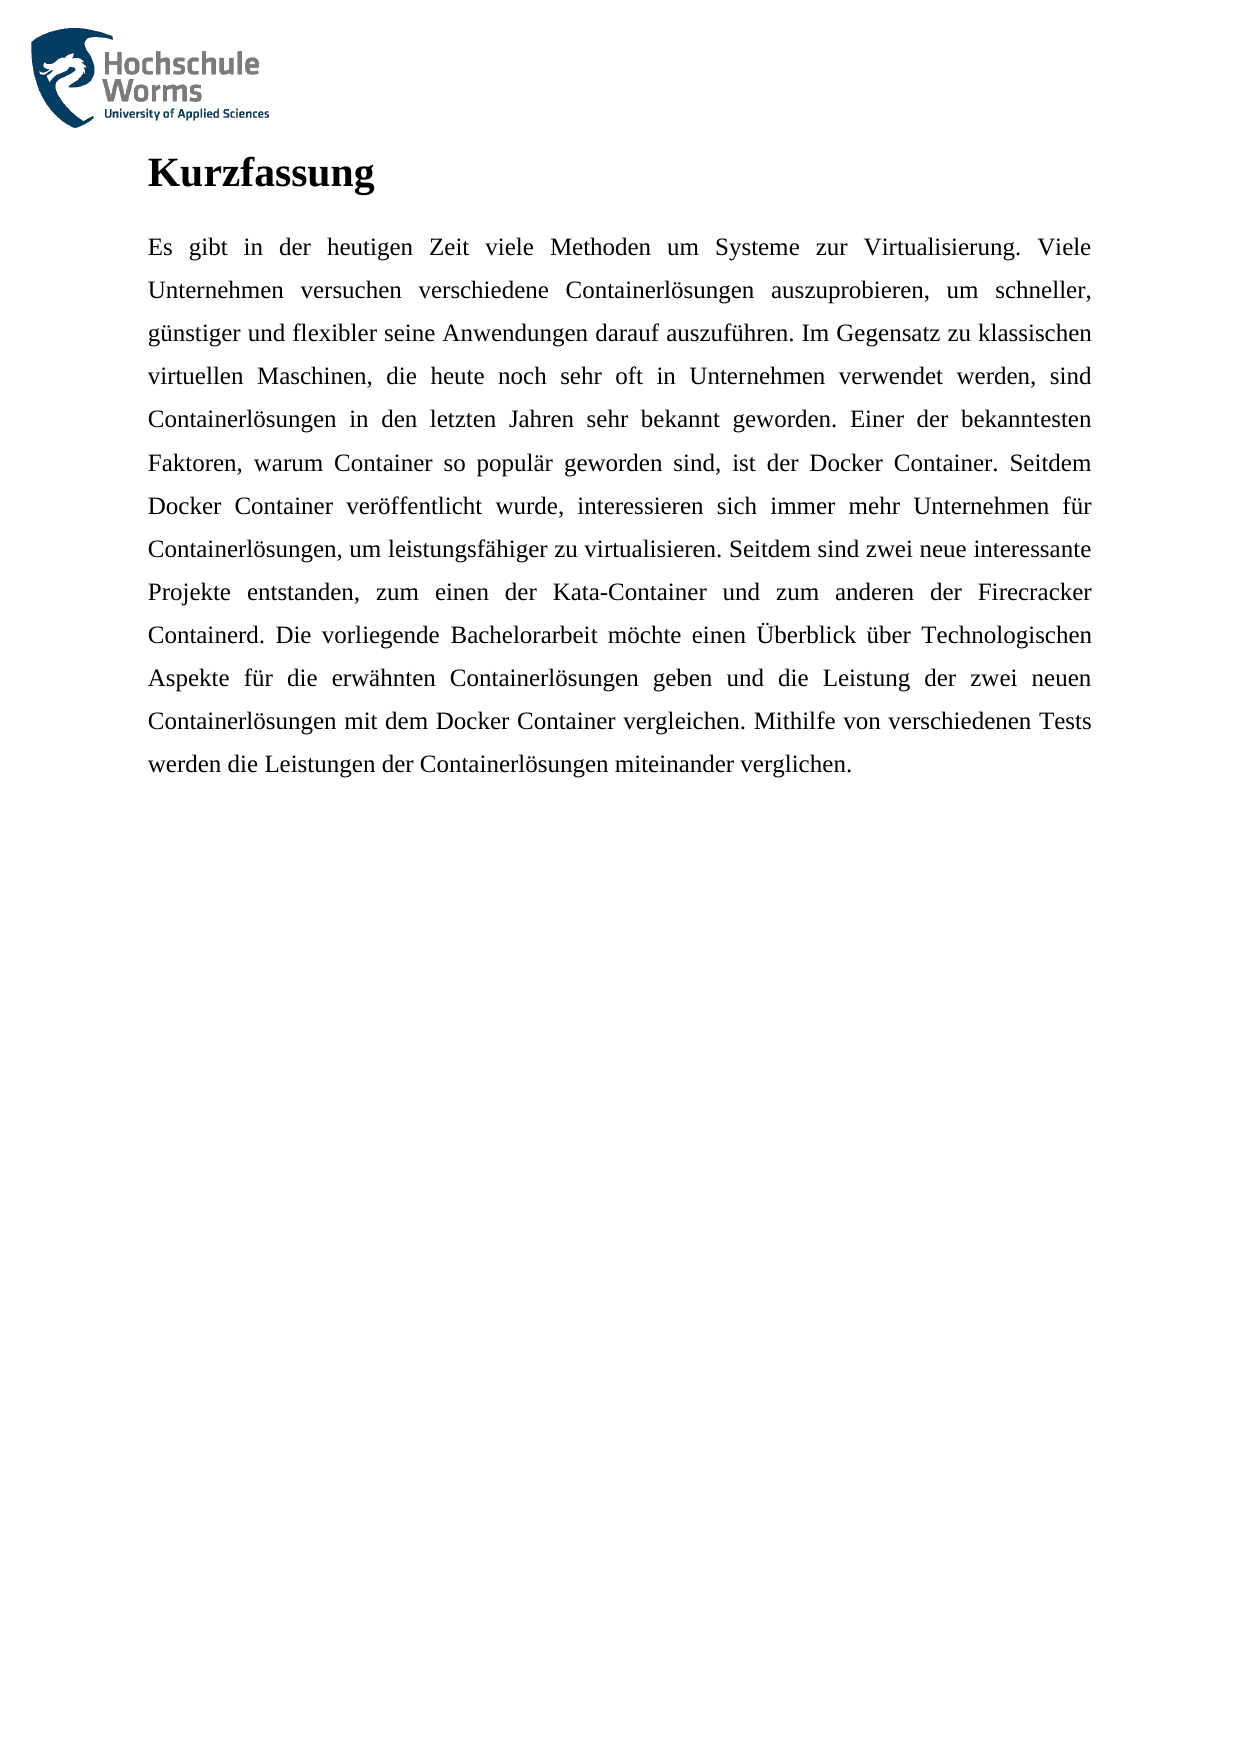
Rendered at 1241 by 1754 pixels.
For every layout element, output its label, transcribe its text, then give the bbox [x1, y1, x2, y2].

text Kurzfassung [148, 148, 1092, 196]
text Es gibt in der heutigen Zeit viele Methoden um Systeme zur Virtualisierung. Viele Unternehmen versuchen verschiedene Containerlösungen auszuprobieren, um schneller, günstiger und flexibler seine Anwendungen darauf auszuführen. Im Gegensatz zu klassischen virtuellen Maschinen, die heute noch sehr oft in Unternehmen verwendet werden, sind Containerlösungen in den letzten Jahren sehr bekannt geworden. Einer der bekanntesten Faktoren, warum Container so populär geworden sind, ist der Docker Container. Seitdem Docker Container veröffentlicht wurde, interessieren sich immer mehr Unternehmen für Containerlösungen, um leistungsfähiger zu virtualisieren. Seitdem sind zwei neue interessante Projekte entstanden, zum einen der Kata-Container und zum anderen der Firecracker Containerd. Die vorliegende Bachelorarbeit möchte einen Überblick über Technologischen Aspekte für die erwähnten Containerlösungen geben und die Leistung der zwei neuen Containerlösungen mit dem Docker Container vergleichen. Mithilfe von verschiedenen Tests werden die Leistungen der Containerlösungen miteinander verglichen. [148, 232, 1092, 778]
